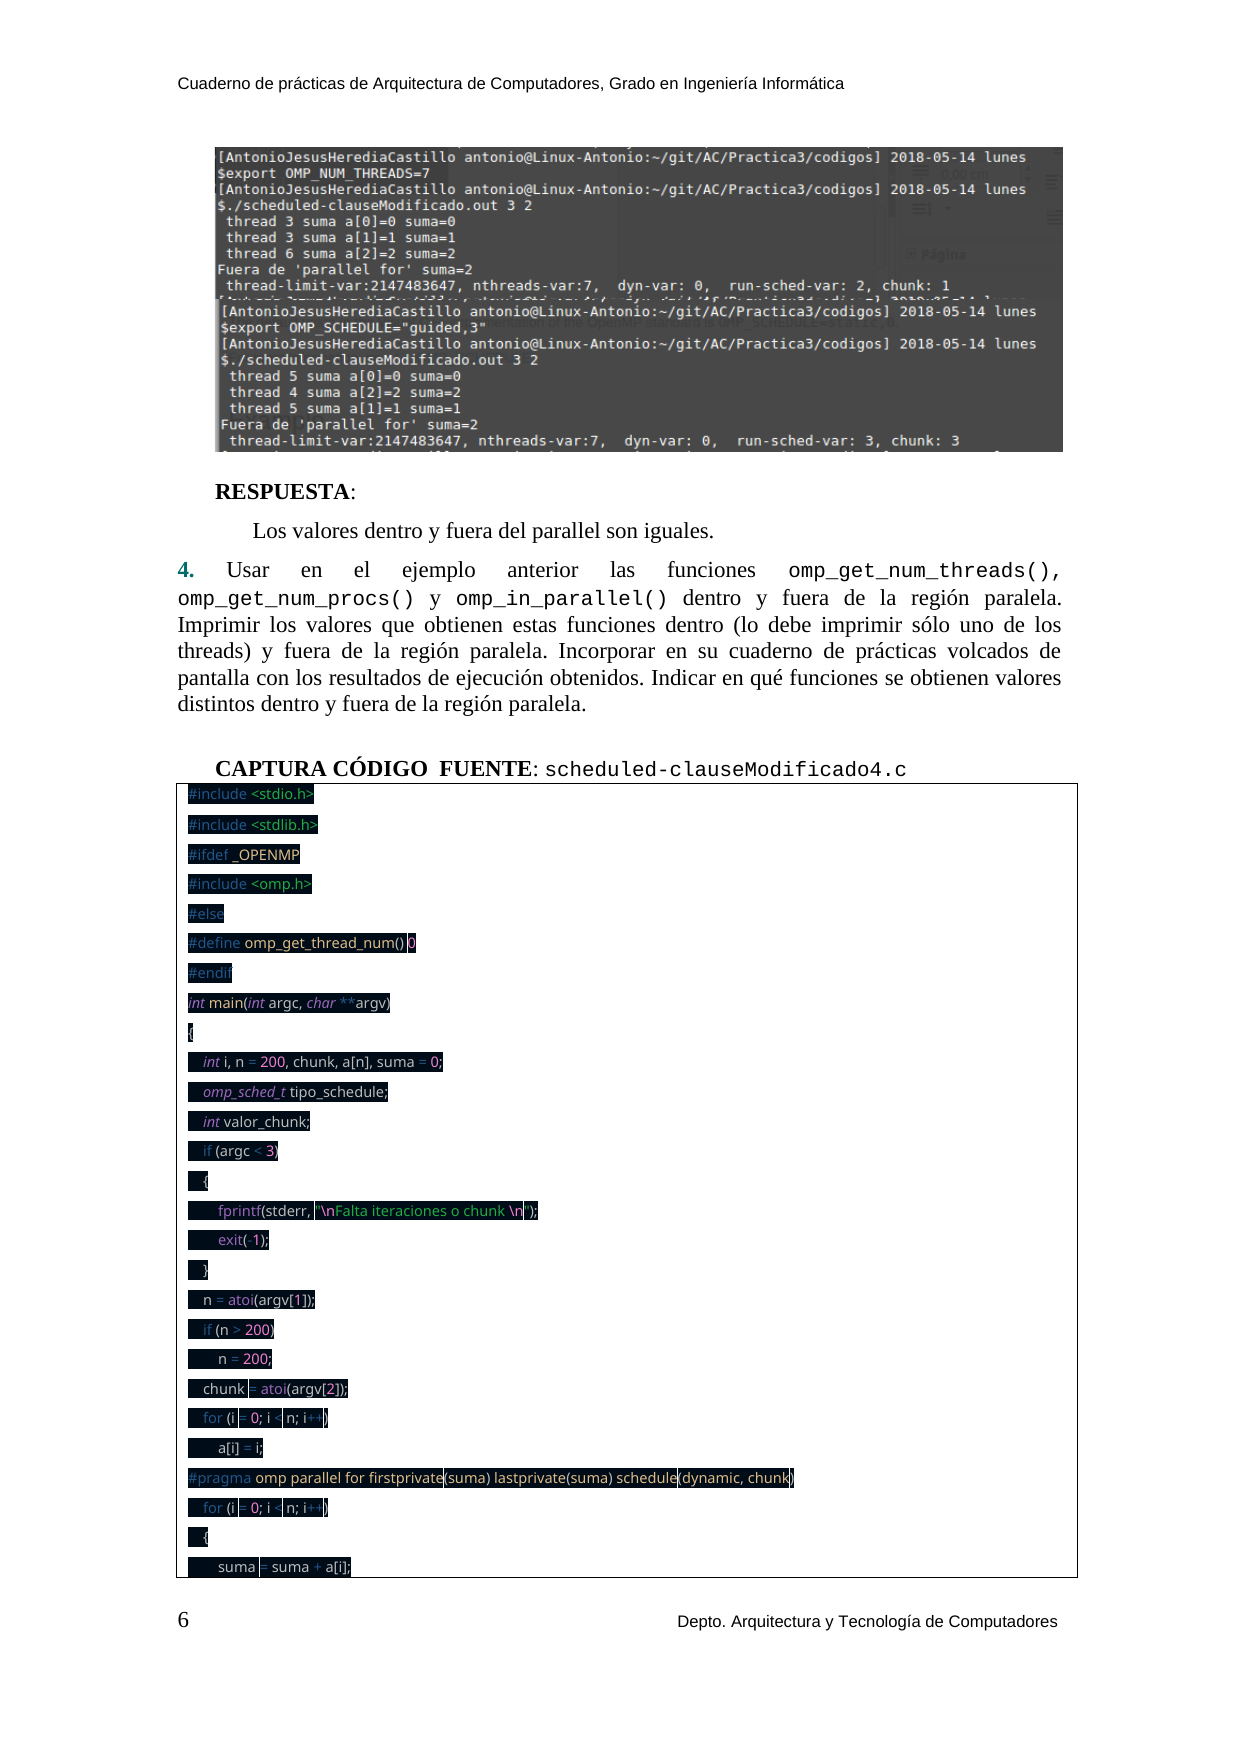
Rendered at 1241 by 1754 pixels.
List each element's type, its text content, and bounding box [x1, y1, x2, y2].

text CAPTURA CÓDIGO FUENTE: scheduled-clauseModificado4.c [215, 756, 1063, 783]
list 4. Usar en el ejemplo anterior las funciones omp_get_num_threads(), omp_get_num_procs() y omp_in_parallel() dentro y fuera de la región paralela. Imprimir los valores que obtienen estas funciones dentro (lo debe imprimir sólo uno de los threads) y fuera de la región paralela. Incorporar en su cuaderno de prácticas volcados de pantalla con los resultados de ejecución obtenidos. Indicar en qué funciones se obtienen valores distintos dentro y fuera de la región paralela. [177, 556, 1063, 717]
text RESPUESTA: [215, 478, 1063, 505]
table_header #include <stdio.h> #include <stdlib.h> #ifdef _OPENMP #include <omp.h> #else #define omp_get_thread_num() 0 #endif int main(int argc, char **argv) { int i, n = 200, chunk, a[n], suma = 0; omp_sched_t tipo_schedule; int valor_chunk; if (argc < 3) { fprintf(stderr, "\nFalta iteraciones o chunk \n"); exit(-1); } n = atoi(argv[1]); if (n > 200) n = 200; chunk = atoi(argv[2]); for (i = 0; i < n; i++) a[i] = i; #pragma omp parallel for firstprivate(suma) lastprivate(suma) schedule(dynamic, chunk) for (i = 0; i < n; i++) { suma = suma + a[i]; [177, 784, 1077, 1577]
list Los valores dentro y fuera del parallel son iguales. [252, 517, 1063, 543]
picture [214, 147, 1063, 452]
